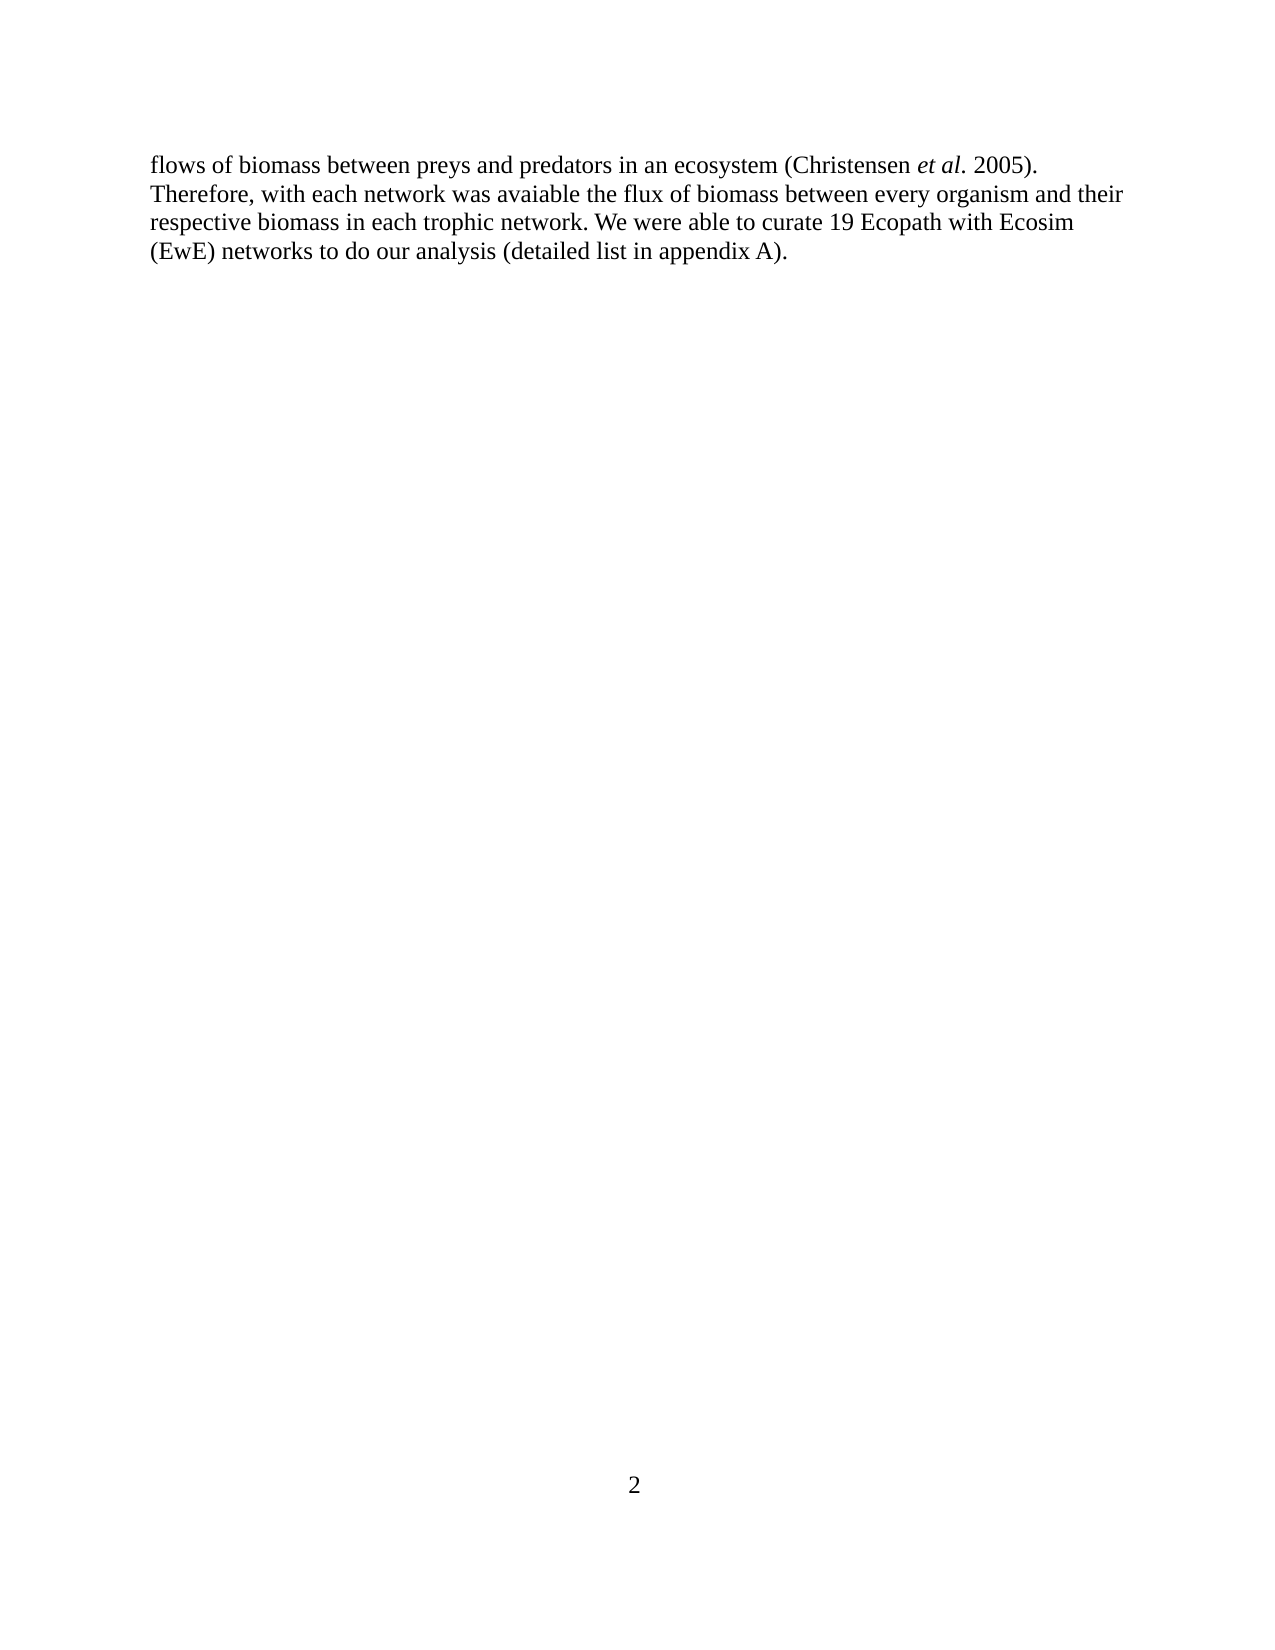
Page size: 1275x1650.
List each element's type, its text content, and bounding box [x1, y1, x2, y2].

text flows of biomass between preys and predators in an ecosystem (Christensen et al. 2005). Therefore, with each network was avaiable the flux of biomass between every organism and their respective biomass in each trophic network. We were able to curate 19 Ecopath with Ecosim (EwE) networks to do our analysis (detailed list in appendix A). [150, 150, 1125, 265]
